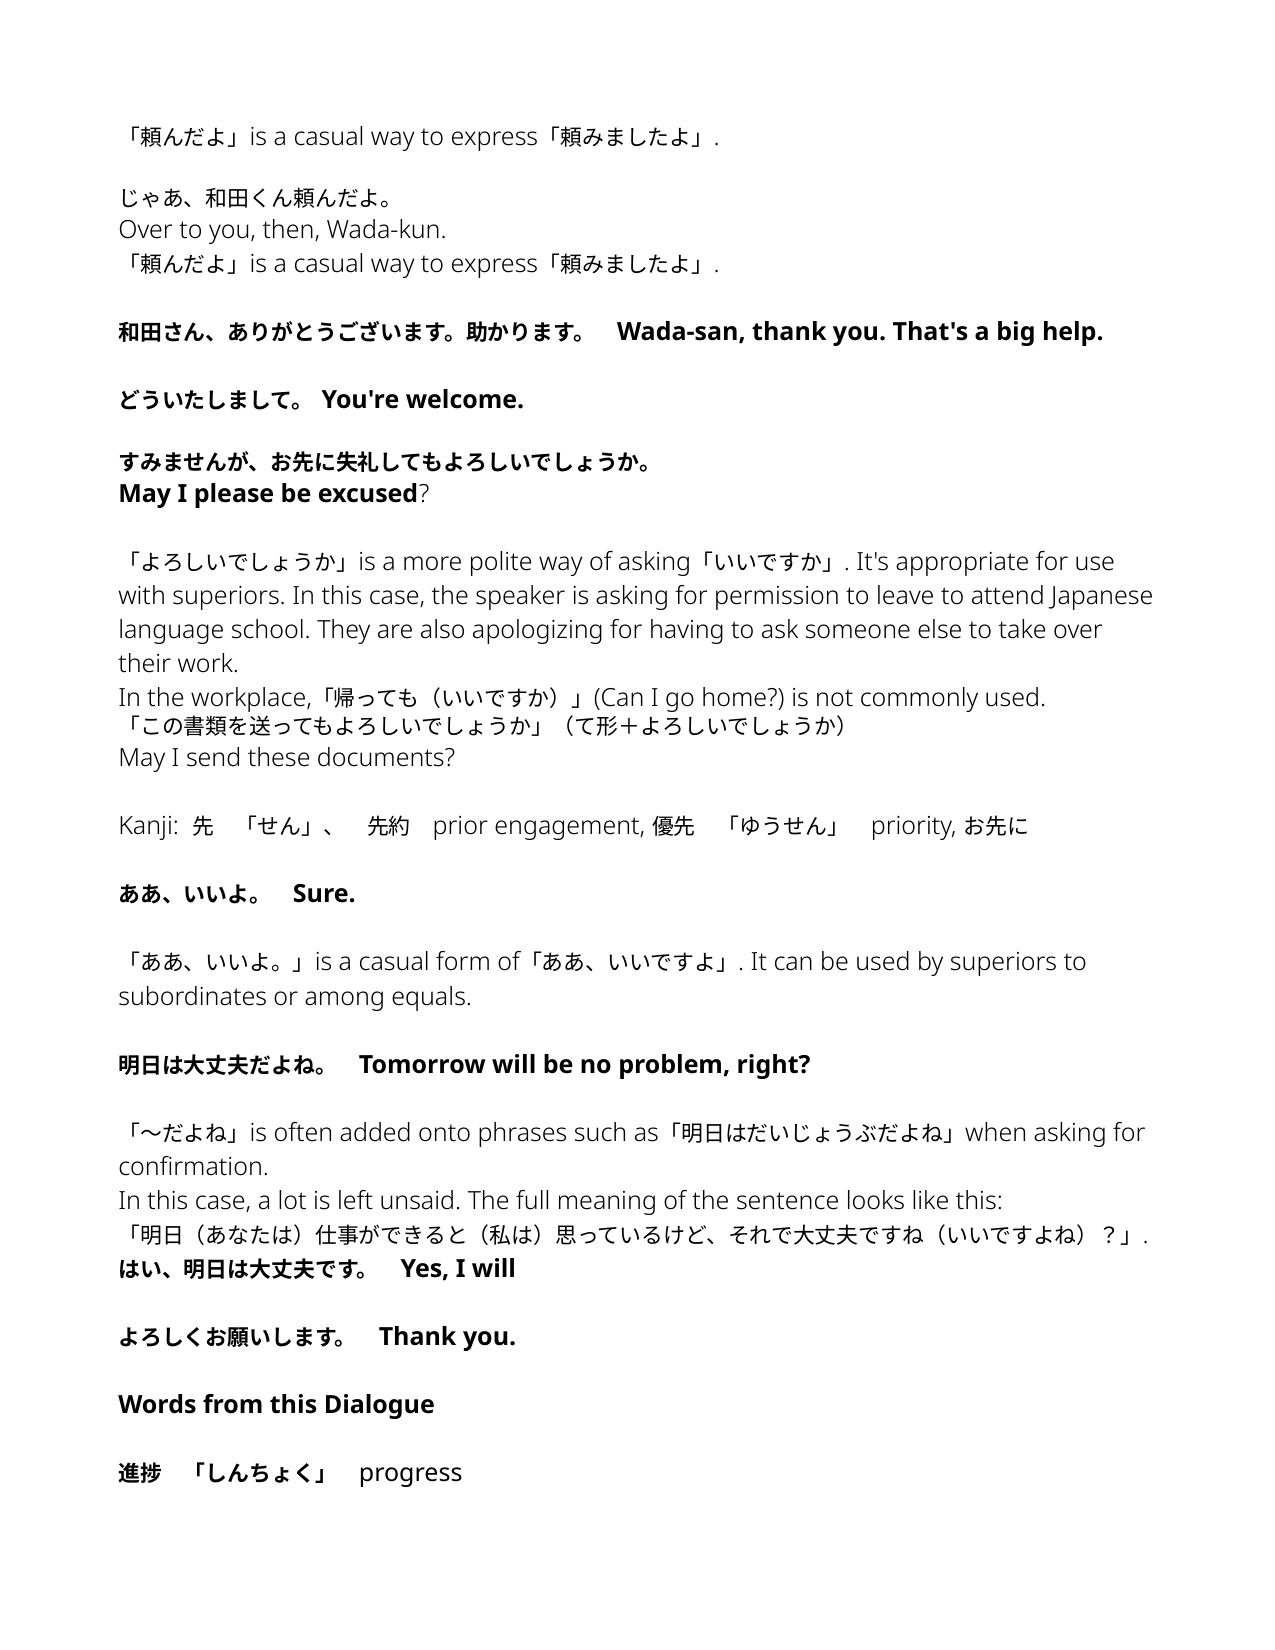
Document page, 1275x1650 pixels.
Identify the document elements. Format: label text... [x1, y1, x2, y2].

text 「よろしいでしょうか」is a more polite way of asking「いいですか」. It's appropriate for use with superiors. In this case, the speaker is asking for permission to leave to attend Japanese language school. They are also apologizing for having to ask someone else to take over their work. [118, 544, 1157, 680]
text In the workplace,「帰っても（いいですか）」(Can I go home?) is not commonly used. [118, 680, 1157, 714]
text ああ、いいよ。 Sure. [118, 876, 1157, 910]
text はい、明日は大丈夫です。 Yes, I will [118, 1251, 1157, 1285]
text すみませんが、お先に失礼してもよろしいでしょうか。 [118, 450, 1157, 476]
text In this case, a lot is left unsaid. The full meaning of the sentence looks like this: [118, 1182, 1157, 1217]
text 明日は大丈夫だよね。 Tomorrow will be no problem, right? [118, 1046, 1157, 1080]
text 「ああ、いいよ。」is a casual form of「ああ、いいですよ」. It can be used by superiors to subordinates or among equals. [118, 944, 1157, 1012]
text 「明日（あなたは）仕事ができると（私は）思っているけど、それで大丈夫ですね（いいですよね）？」. [118, 1217, 1157, 1251]
text Over to you, then, Wada-kun. [118, 212, 1157, 246]
text Kanji: 先 「せん」、 先約 prior engagement, 優先 「ゆうせん」 priority, お先に [118, 808, 1157, 842]
text よろしくお願いします。 Thank you. [118, 1319, 1157, 1353]
text じゃあ、和田くん頼んだよ。 [118, 186, 1157, 212]
text 「頼んだよ」is a casual way to express「頼みましたよ」. [118, 246, 1157, 280]
text 進捗 「しんちょく」 progress [118, 1455, 1157, 1489]
text Words from this Dialogue [118, 1387, 1157, 1421]
text 「この書類を送ってもよろしいでしょうか」（て形＋よろしいでしょうか） [118, 714, 1157, 740]
text どういたしまして。 You're welcome. [118, 382, 1157, 416]
text 「～だよね」is often added onto phrases such as「明日はだいじょうぶだよね」when asking for confirmation. [118, 1114, 1157, 1182]
text 和田さん、ありがとうございます。助かります。 Wada-san, thank you. That's a big help. [118, 314, 1157, 348]
text 「頼んだよ」is a casual way to express「頼みましたよ」. [118, 118, 1157, 152]
text May I send these documents? [118, 740, 1157, 774]
text May I please be excused? [118, 476, 1157, 510]
